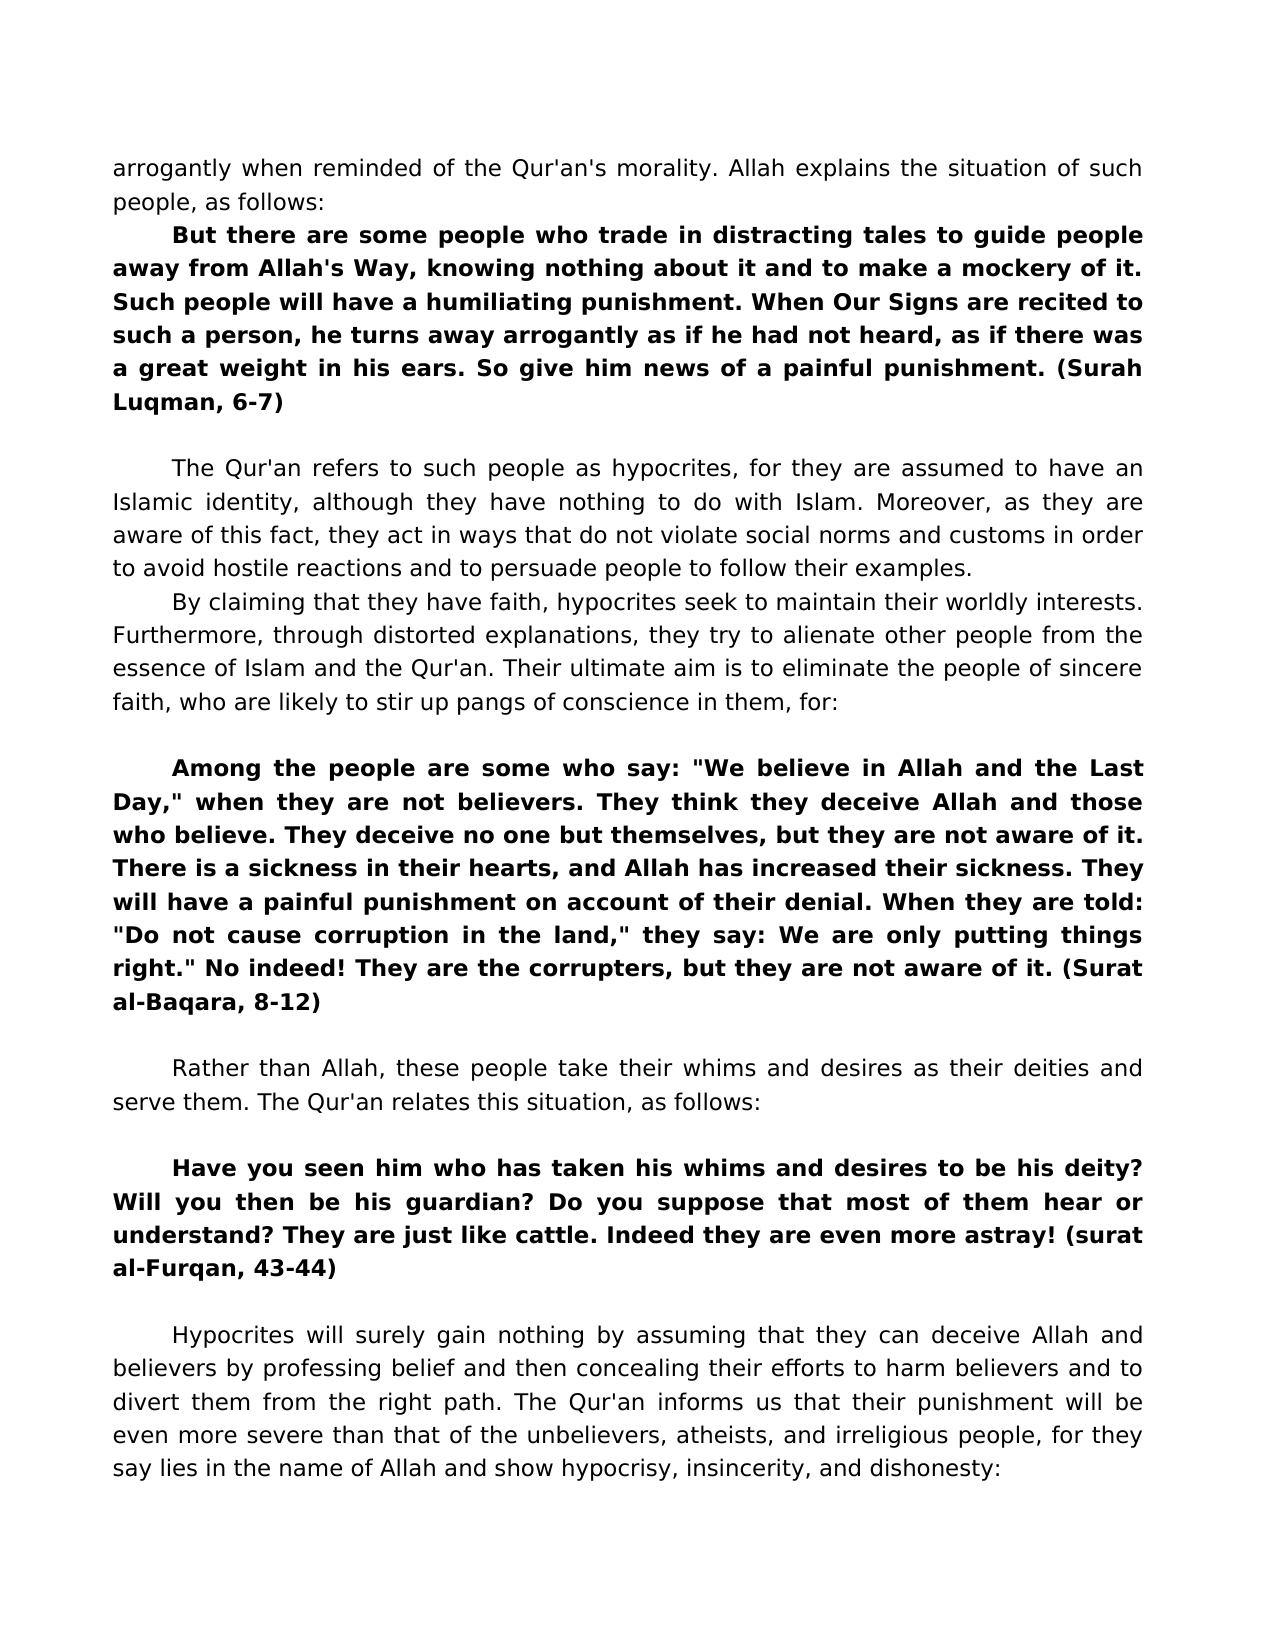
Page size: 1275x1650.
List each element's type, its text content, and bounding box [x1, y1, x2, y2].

text Hypocrites will surely gain nothing by assuming that they can deceive Allah and believers by professing belief and then concealing their efforts to harm believers and to divert them from the right path. The Qur'an informs us that their punishment will be even more severe than that of the unbelievers, atheists, and irreligious people, for they say lies in the name of Allah and show hypocrisy, insincerity, and dishonesty: [112, 1317, 1145, 1483]
text Among the people are some who say: "We believe in Allah and the Last Day," when they are not believers. They think they deceive Allah and those who believe. They deceive no one but themselves, but they are not aware of it. There is a sickness in their hearts, and Allah has increased their sickness. They will have a painful punishment on account of their denial. When they are told: "Do not cause corruption in the land," they say: We are only putting things right." No indeed! They are the corrupters, but they are not aware of it. (Surat al-Baqara, 8-12) [112, 750, 1145, 1017]
text Rather than Allah, these people take their whims and desires as their deities and serve them. The Qur'an relates this situation, as follows: [112, 1050, 1145, 1117]
text By claiming that they have faith, hypocrites seek to maintain their worldly interests. Furthermore, through distorted explanations, they try to alienate other people from the essence of Islam and the Qur'an. Their ultimate aim is to eliminate the people of sincere faith, who are likely to stir up pangs of conscience in them, for: [112, 583, 1145, 717]
text The Qur'an refers to such people as hypocrites, for they are assumed to have an Islamic identity, although they have nothing to do with Islam. Moreover, as they are aware of this fact, they act in ways that do not violate social norms and customs in order to avoid hostile reactions and to persuade people to follow their examples. [112, 450, 1145, 583]
text Have you seen him who has taken his whims and desires to be his deity? Will you then be his guardian? Do you suppose that most of them hear or understand? They are just like cattle. Indeed they are even more astray! (surat al-Furqan, 43-44) [112, 1150, 1145, 1283]
text arrogantly when reminded of the Qur'an's morality. Allah explains the situation of such people, as follows: [112, 150, 1145, 217]
text But there are some people who trade in distracting tales to guide people away from Allah's Way, knowing nothing about it and to make a mockery of it. Such people will have a humiliating punishment. When Our Signs are recited to such a person, he turns away arrogantly as if he had not heard, as if there was a great weight in his ears. So give him news of a painful punishment. (Surah Luqman, 6-7) [112, 217, 1145, 417]
